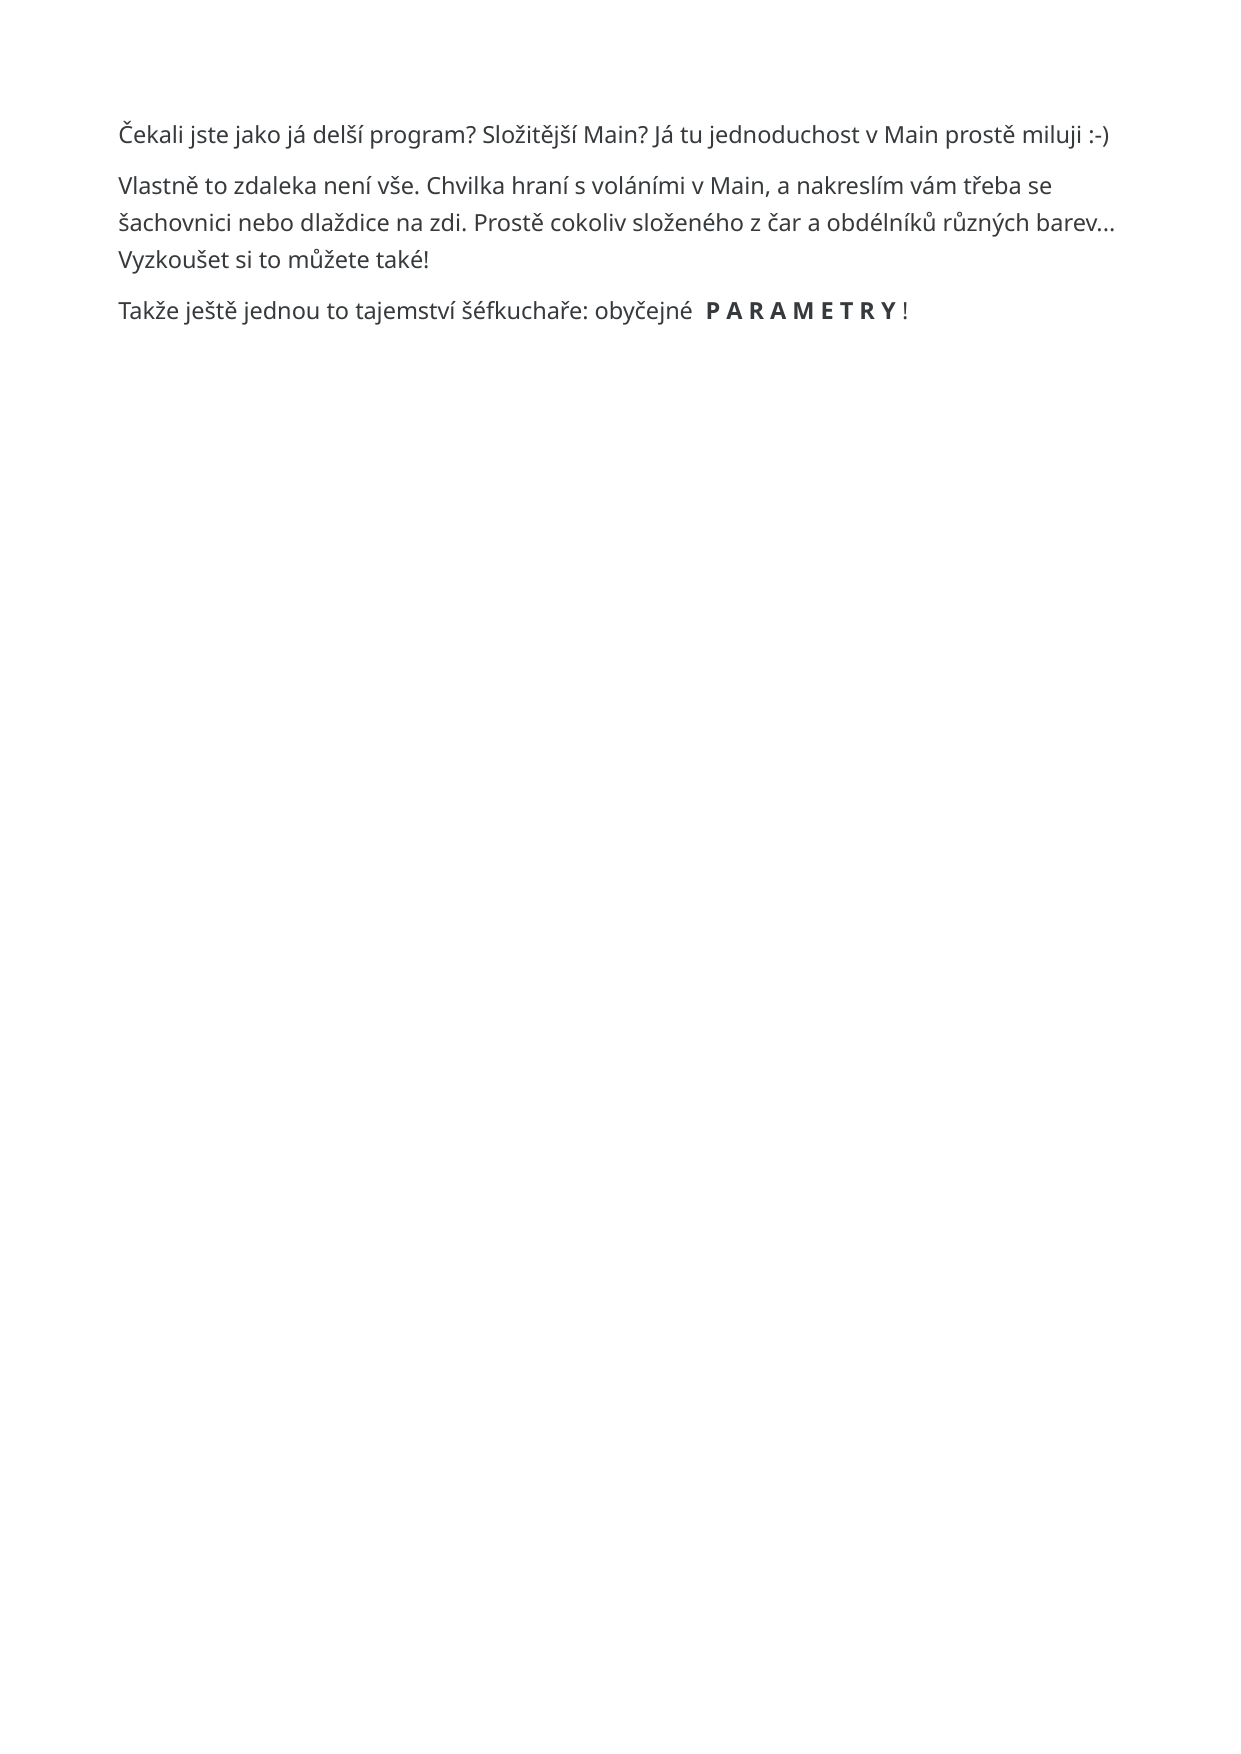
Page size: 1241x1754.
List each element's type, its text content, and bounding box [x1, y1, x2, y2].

text Čekali jste jako já delší program? Složitější Main? Já tu jednoduchost v Main prostě miluji :-) [118, 118, 1122, 150]
text Vlastně to zdaleka není vše. Chvilka hraní s voláními v Main, a nakreslím vám třeba se šachovnici nebo dlaždice na zdi. Prostě cokoliv složeného z čar a obdélníků různých barev... Vyzkoušet si to můžete také! [118, 169, 1122, 275]
text Takže ještě jednou to tajemství šéfkuchaře: obyčejné P A R A M E T R Y ! [118, 294, 1122, 326]
